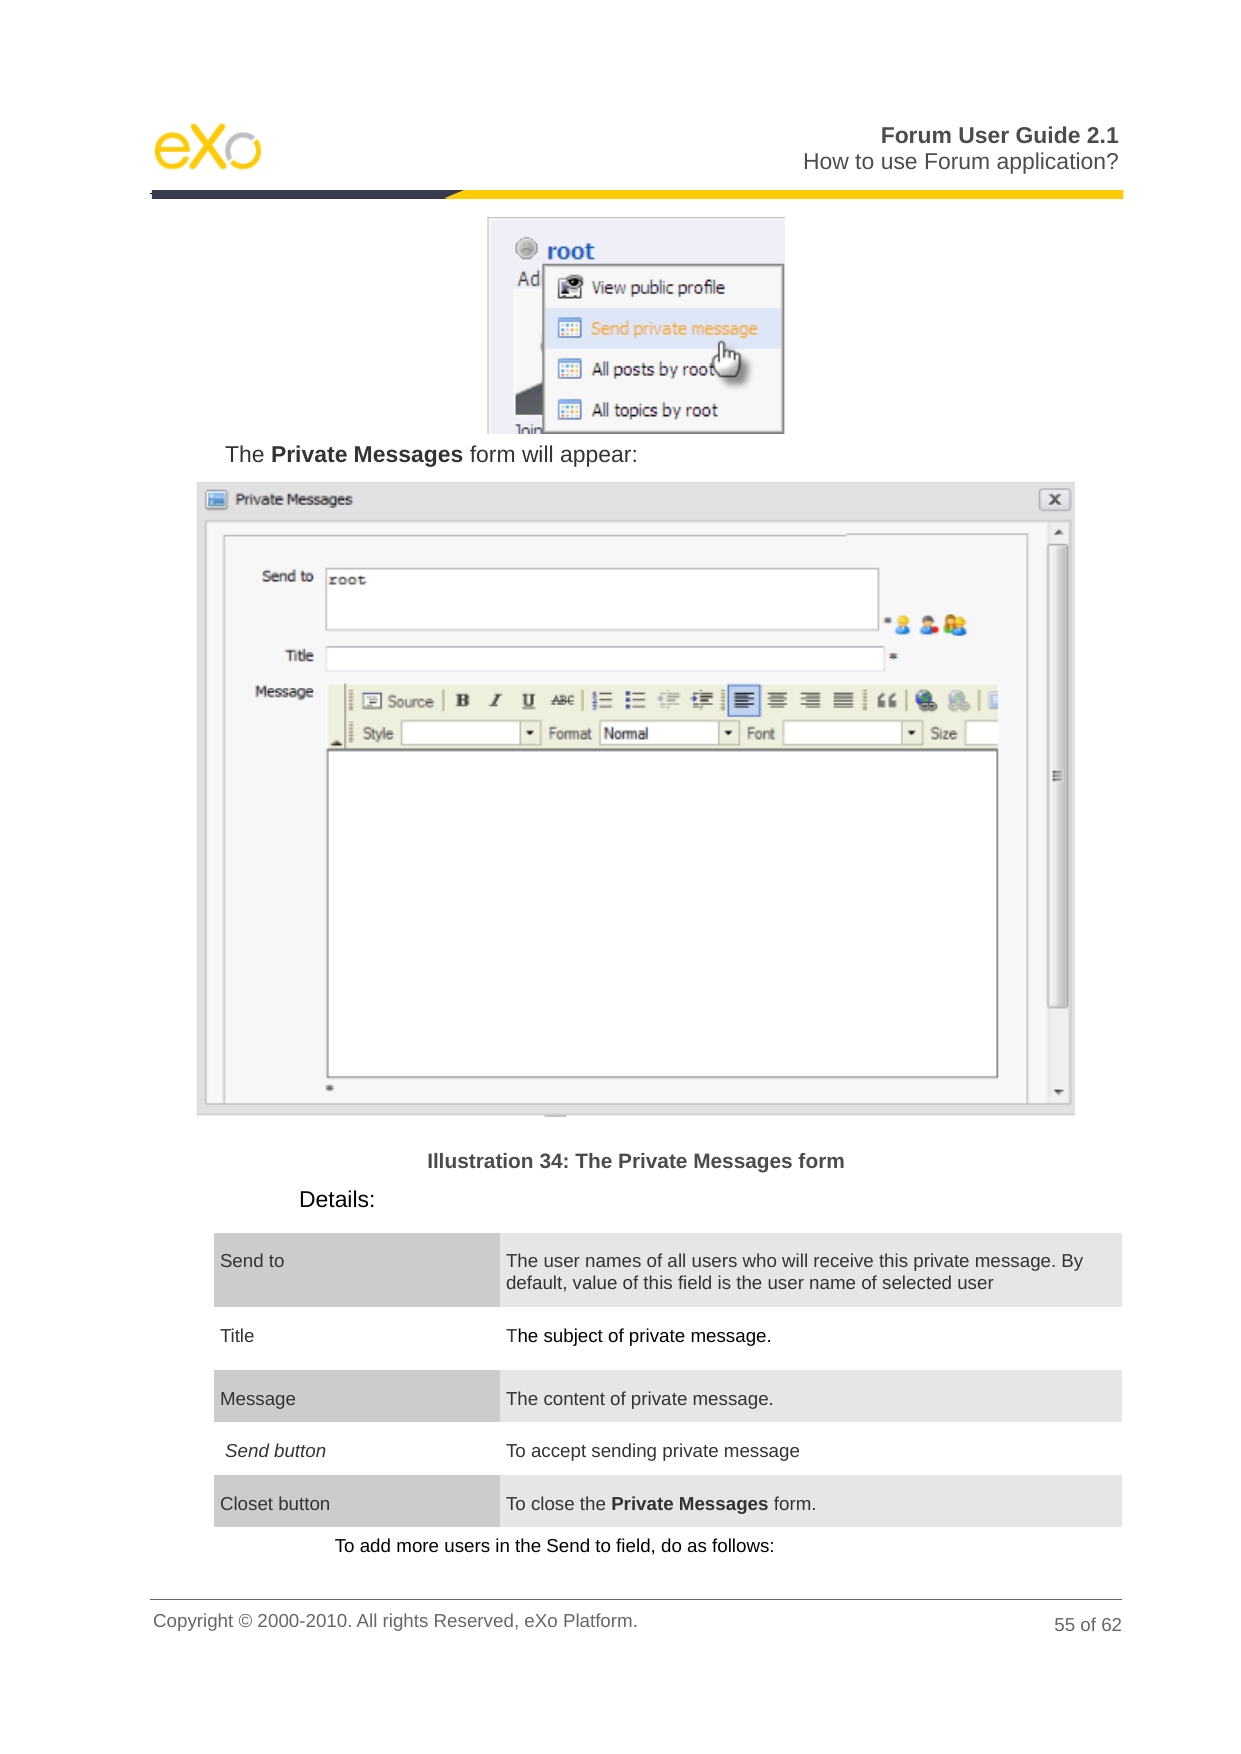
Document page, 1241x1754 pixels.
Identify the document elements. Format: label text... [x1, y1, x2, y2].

table_cell Send button [214, 1422, 500, 1475]
table_cell The subject of private message. [500, 1307, 1122, 1370]
text To add more users in the Send to field, do as follows: [330, 1535, 1122, 1556]
table_cell The content of private message. [500, 1370, 1122, 1422]
table_cell Closet button [214, 1475, 500, 1527]
picture [155, 123, 262, 170]
table_header Send to [214, 1233, 500, 1307]
picture [196, 482, 1075, 1117]
table_cell Title [214, 1307, 500, 1370]
table_cell To close the Private Messages form. [500, 1475, 1122, 1527]
picture [151, 190, 1124, 199]
picture [486, 217, 785, 434]
list Illustration 34: The Private Messages form [172, 549, 1100, 1172]
table_cell To accept sending private message [500, 1422, 1122, 1475]
table_cell Message [214, 1370, 500, 1422]
list The Private Messages form will appear: [187, 223, 1122, 467]
table_header The user names of all users who will receive this private message. By default, value of this field is the user name of selected user [500, 1233, 1122, 1307]
list Details: [172, 474, 1122, 1212]
